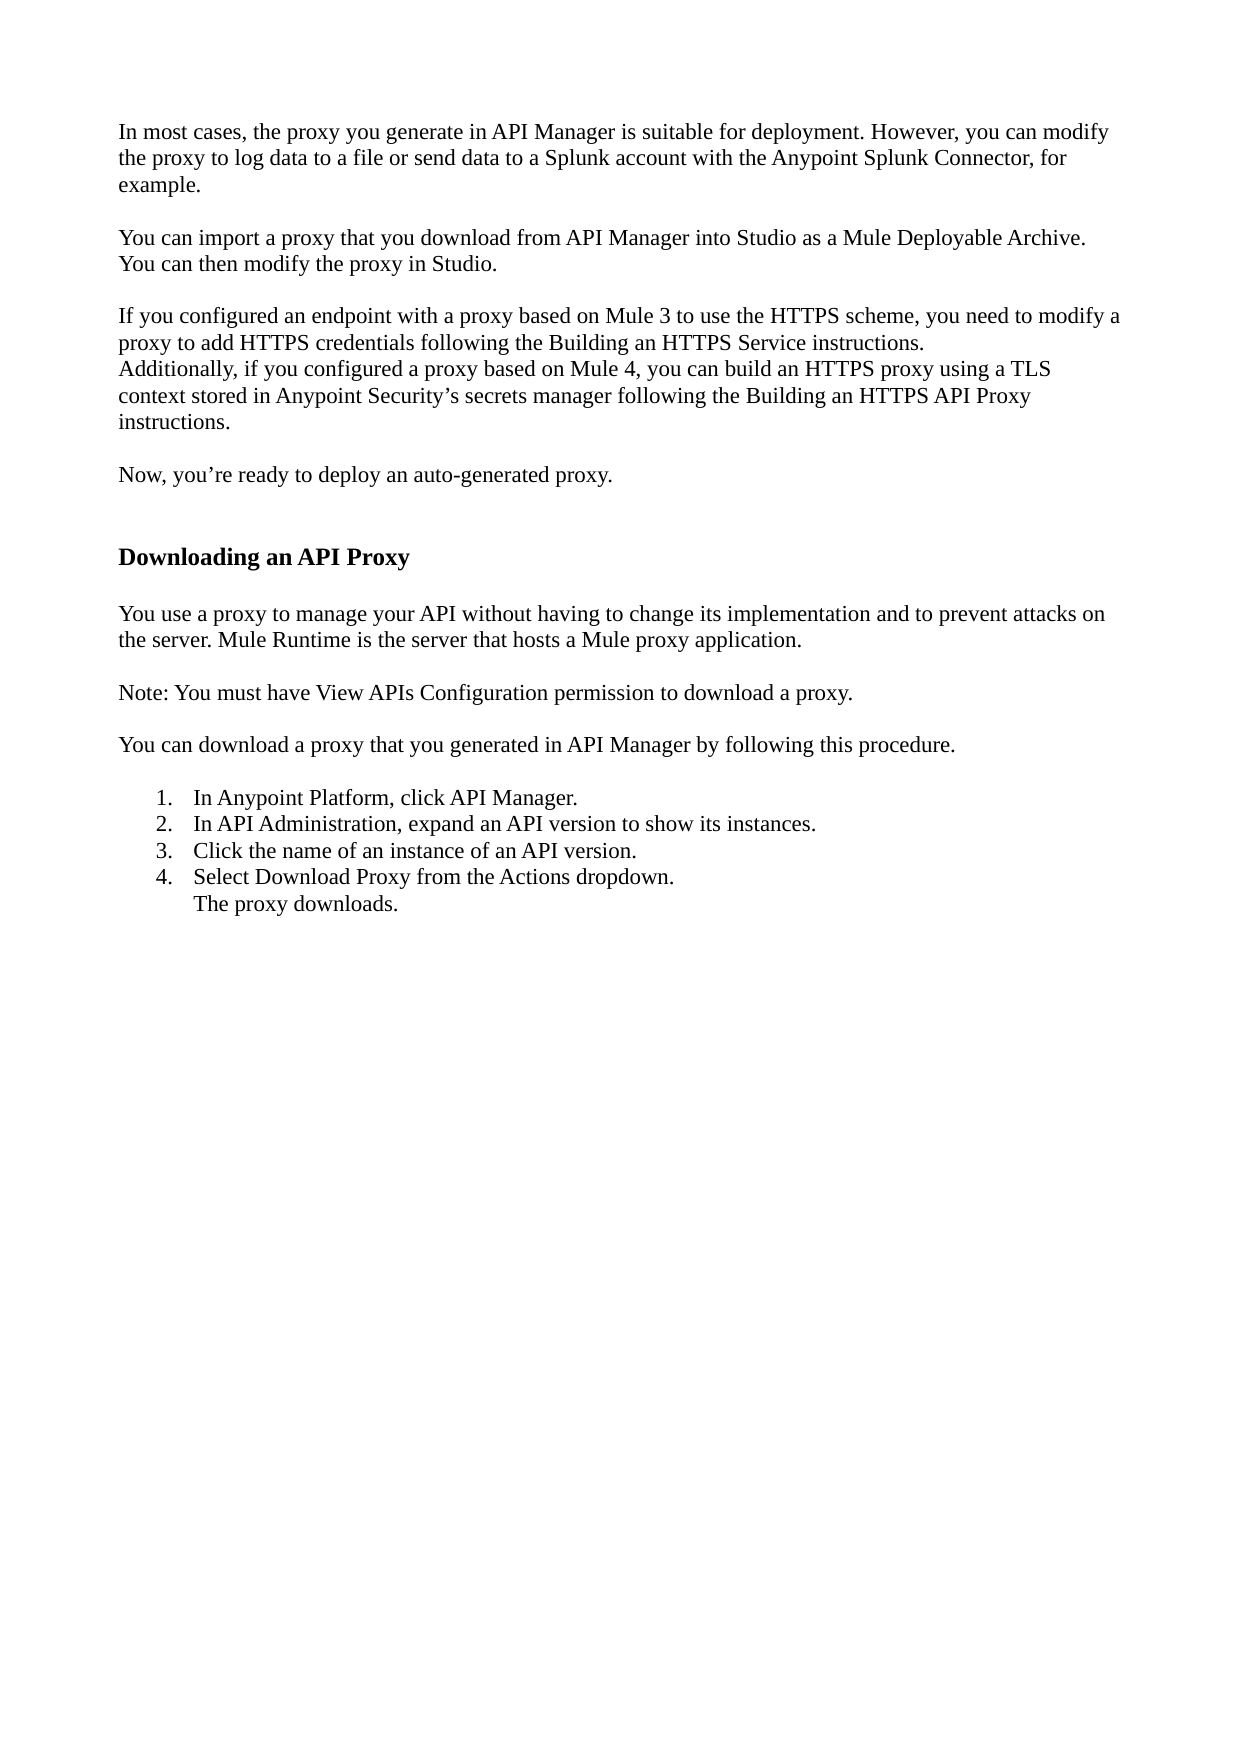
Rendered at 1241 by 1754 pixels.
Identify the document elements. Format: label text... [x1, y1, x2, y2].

text You use a proxy to manage your API without having to change its implementation and to prevent attacks on the server. Mule Runtime is the server that hosts a Mule proxy application. [118, 600, 1122, 652]
list In Anypoint Platform, click API Manager. [156, 784, 1122, 811]
list Select Download Proxy from the Actions dropdown. [156, 863, 1122, 889]
text Now, you’re ready to deploy an auto-generated proxy. [118, 461, 1122, 487]
text You can download a proxy that you generated in API Manager by following this procedure. [118, 731, 1122, 758]
text Additionally, if you configured a proxy based on Mule 4, you can build an HTTPS proxy using a TLS context stored in Anypoint Security’s secrets manager following the Building an HTTPS API Proxy instructions. [118, 355, 1122, 434]
list In API Administration, expand an API version to show its instances. [156, 811, 1122, 837]
list The proxy downloads. [156, 889, 1122, 916]
text In most cases, the proxy you generate in API Manager is suitable for deployment. However, you can modify the proxy to log data to a file or send data to a Splunk account with the Anypoint Splunk Connector, for example. [118, 118, 1122, 197]
text Note: You must have View APIs Configuration permission to download a proxy. [118, 679, 1122, 705]
text You can import a proxy that you download from API Manager into Studio as a Mule Deployable Archive. You can then modify the proxy in Studio. [118, 223, 1122, 276]
text If you configured an endpoint with a proxy based on Mule 3 to use the HTTPS scheme, you need to modify a proxy to add HTTPS credentials following the Building an HTTPS Service instructions. [118, 303, 1122, 355]
list Click the name of an instance of an API version. [156, 837, 1122, 863]
text Downloading an API Proxy [118, 542, 1122, 571]
